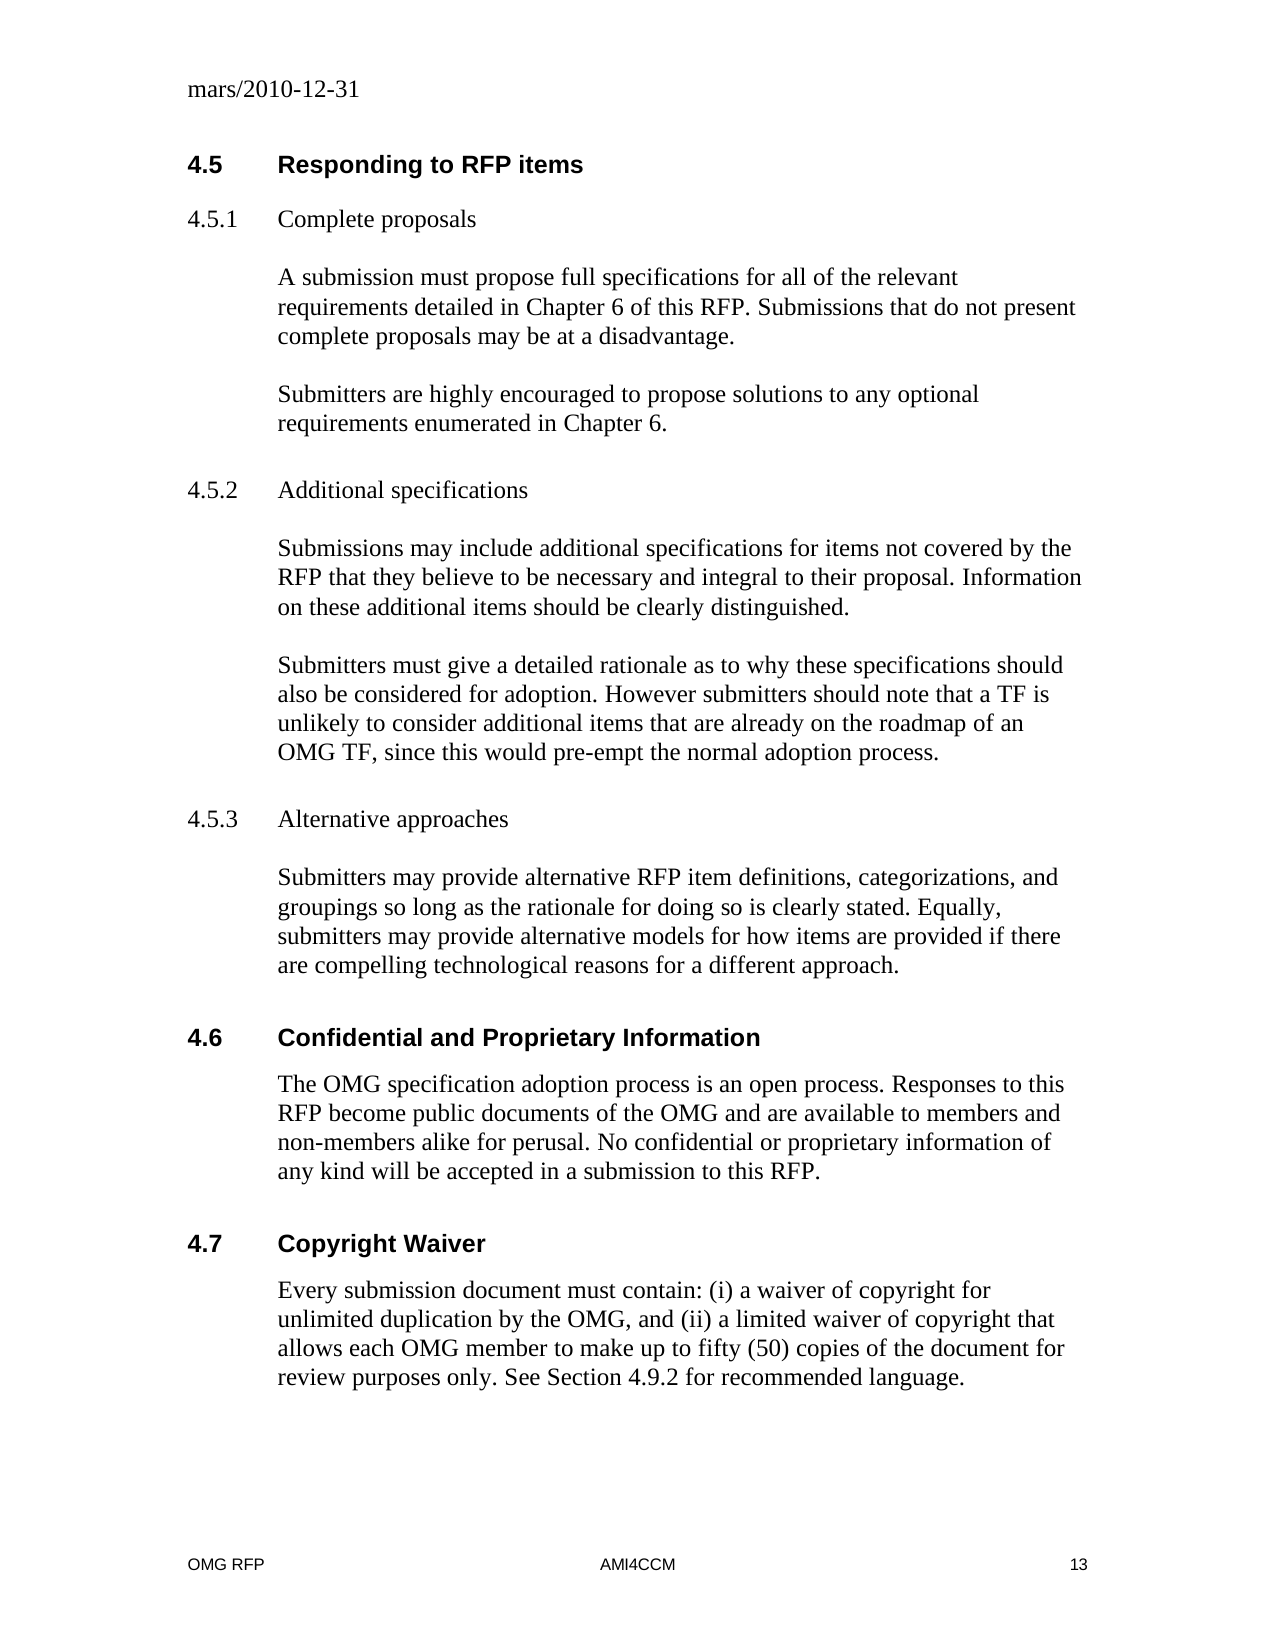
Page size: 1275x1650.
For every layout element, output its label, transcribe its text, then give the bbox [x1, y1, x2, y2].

text Submitters may provide alternative RFP item definitions, categorizations, and groupings so long as the rationale for doing so is clearly stated. Equally, submitters may provide alternative models for how items are provided if there are compelling technological reasons for a different approach. [277, 862, 1087, 979]
subtitle Complete proposals [187, 204, 1087, 233]
text Submissions may include additional specifications for items not covered by the RFP that they believe to be necessary and integral to their proposal. Information on these additional items should be clearly distinguished. [277, 533, 1087, 621]
text A submission must propose full specifications for all of the relevant requirements detailed in Chapter 6 of this RFP. Submissions that do not present complete proposals may be at a disadvantage. [277, 262, 1087, 350]
text Every submission document must contain: (i) a waiver of copyright for unlimited duplication by the OMG, and (ii) a limited waiver of copyright that allows each OMG member to make up to fifty (50) copies of the document for review purposes only. See Section 4.9.2 for recommended language. [277, 1275, 1087, 1392]
text Submitters are highly encouraged to propose solutions to any optional requirements enumerated in Chapter 6. [277, 379, 1087, 437]
text The OMG specification adoption process is an open process. Responses to this RFP become public documents of the OMG and are available to members and non-members alike for perusal. No confidential or proprietary information of any kind will be accepted in a submission to this RFP. [277, 1069, 1087, 1185]
subtitle Responding to RFP items [187, 150, 1087, 179]
subtitle Copyright Waiver [187, 1229, 1087, 1258]
subtitle Confidential and Proprietary Information [187, 1023, 1087, 1052]
subtitle Additional specifications [187, 475, 1087, 504]
subtitle Alternative approaches [187, 804, 1087, 833]
text Submitters must give a detailed rationale as to why these specifications should also be considered for adoption. However submitters should note that a TF is unlikely to consider additional items that are already on the roadmap of an OMG TF, since this would pre-empt the normal adoption process. [277, 650, 1087, 767]
